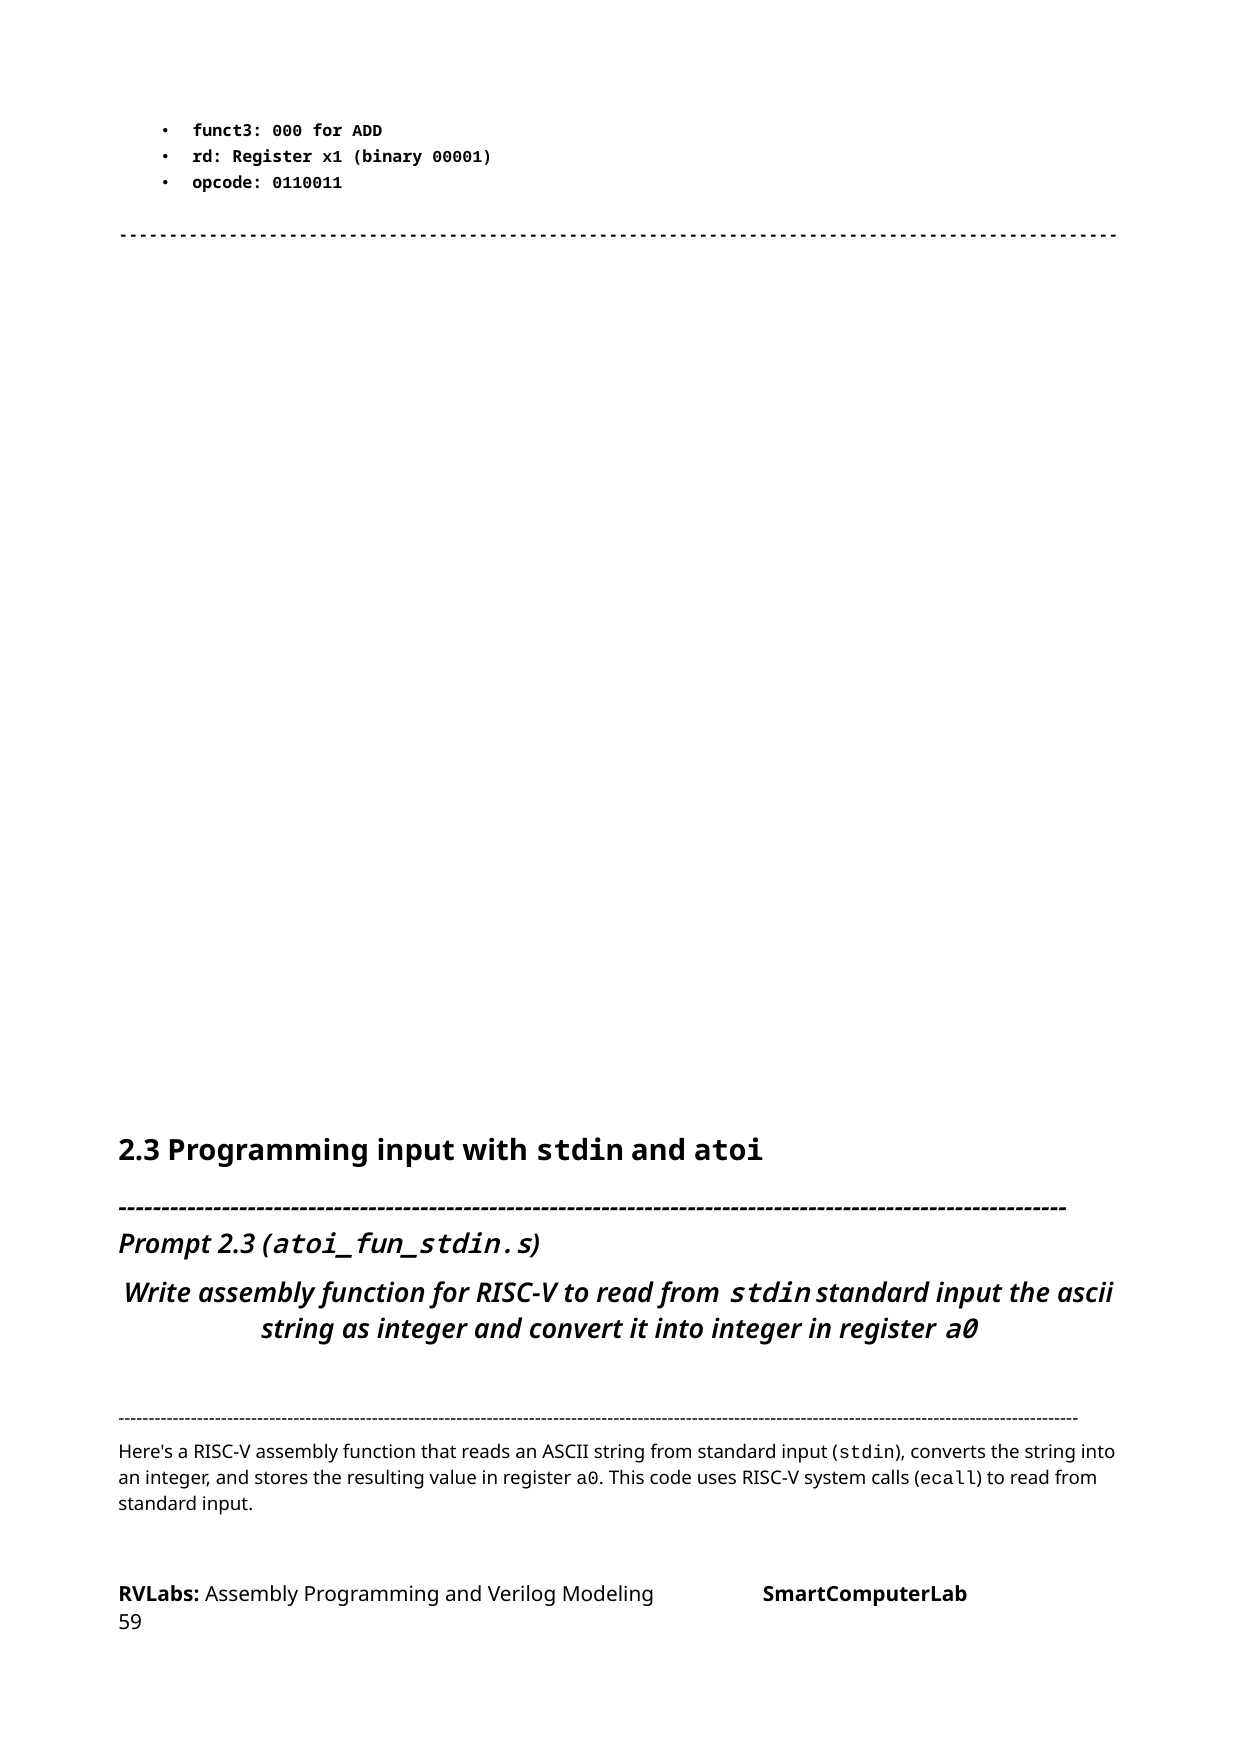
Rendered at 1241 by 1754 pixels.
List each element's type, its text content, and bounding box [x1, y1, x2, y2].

subtitle 2.3 Programming input with stdin and atoi [118, 1129, 1122, 1169]
text Here's a RISC-V assembly function that reads an ASCII string from standard input (stdin), converts the string into an integer, and stores the resulting value in register a0. This code uses RISC-V system calls (ecall) to read from standard input. [118, 1439, 1122, 1516]
text Write assembly function for RISC-V to read from stdin standard input the ascii string as integer and convert it into integer in register a0 [118, 1273, 1122, 1347]
text --------------------------------------------------------------------------------------------------------------------------------------------------------------- [118, 1404, 1122, 1430]
text --------------------------------------------------------------------------------------------------------------Prompt 2.3 (atoi_fun_stdin.s) [118, 1187, 1122, 1261]
text ---------------------------------------------------------------------------------------------------- [118, 226, 1122, 245]
list rd: Register x1 (binary 00001) [162, 144, 1122, 167]
list opcode: 0110011 [162, 170, 1122, 193]
list funct3: 000 for ADD [162, 118, 1122, 141]
